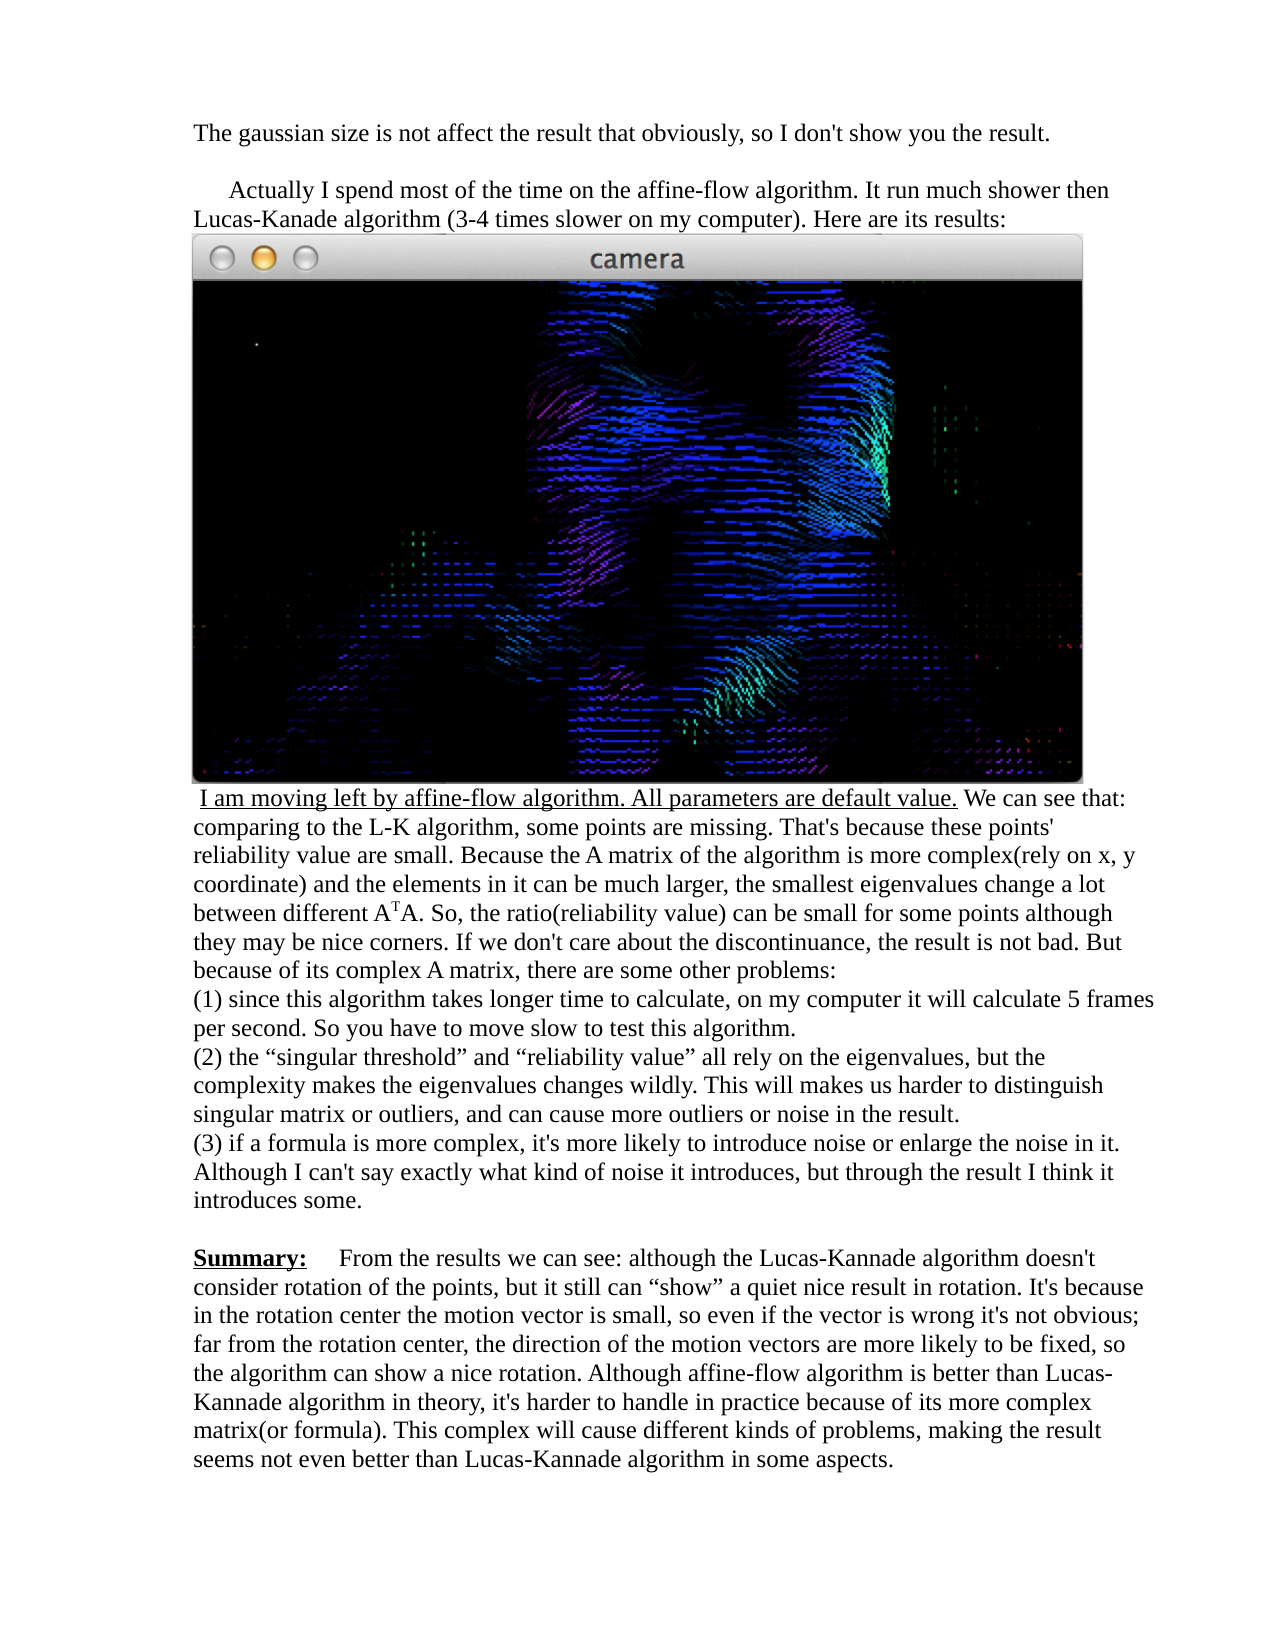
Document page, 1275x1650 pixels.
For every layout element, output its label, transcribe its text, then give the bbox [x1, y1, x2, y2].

list I am moving left by affine-flow algorithm. All parameters are default value. We can see that: comparing to the L-K algorithm, some points are missing. That's because these points' reliability value are small. Because the A matrix of the algorithm is more complex(rely on x, y coordinate) and the elements in it can be much larger, the smallest eigenvalues change a lot between different ATA. So, the ratio(reliability value) can be small for some points although they may be nice corners. If we don't care about the discontinuance, the result is not bad. But because of its complex A matrix, there are some other problems: [156, 233, 1157, 984]
picture [191, 233, 1084, 784]
list Actually I spend most of the time on the affine-flow algorithm. It run much shower then Lucas-Kanade algorithm (3-4 times slower on my computer). Here are its results: [156, 176, 1157, 233]
list (2) the “singular threshold” and “reliability value” all rely on the eigenvalues, but the complexity makes the eigenvalues changes wildly. This will makes us harder to distinguish singular matrix or outliers, and can cause more outliers or noise in the result. [156, 1042, 1157, 1128]
list (3) if a formula is more complex, it's more likely to introduce noise or enlarge the noise in it. Although I can't say exactly what kind of noise it introduces, but through the result I think it introduces some. [156, 1128, 1157, 1214]
list Summary: From the results we can see: although the Lucas-Kannade algorithm doesn't consider rotation of the points, but it still can “show” a quiet nice result in rotation. It's because in the rotation center the motion vector is small, so even if the vector is wrong it's not obvious; far from the rotation center, the direction of the motion vectors are more likely to be fixed, so the algorithm can show a nice rotation. Although affine-flow algorithm is better than Lucas-Kannade algorithm in theory, it's harder to handle in practice because of its more complex matrix(or formula). This complex will cause different kinds of problems, making the result seems not even better than Lucas-Kannade algorithm in some aspects. [156, 1243, 1157, 1473]
list (1) since this algorithm takes longer time to calculate, on my computer it will calculate 5 frames per second. So you have to move slow to test this algorithm. [156, 984, 1157, 1042]
list The gaussian size is not affect the result that obviously, so I don't show you the result. [156, 118, 1157, 147]
